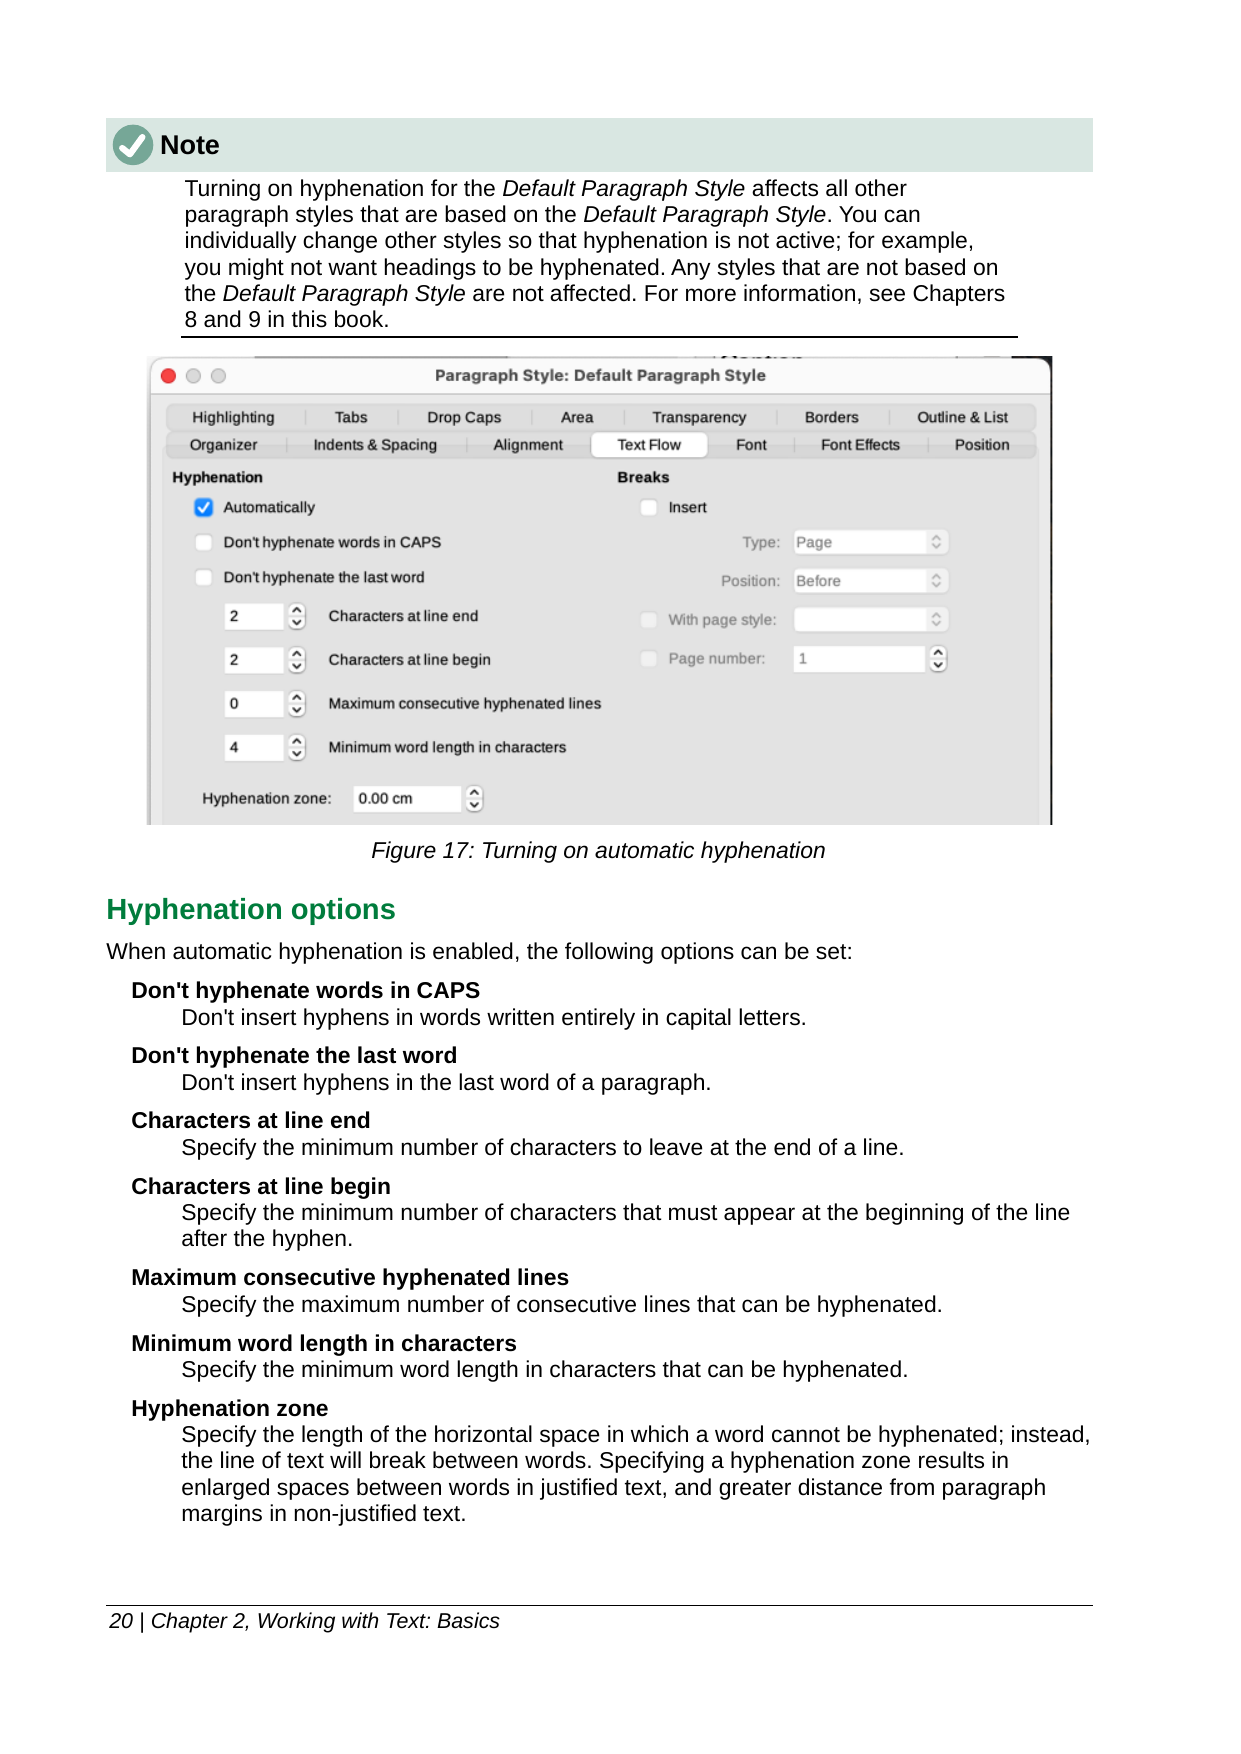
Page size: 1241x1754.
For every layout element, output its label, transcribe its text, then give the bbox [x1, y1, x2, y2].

text Minimum word length in characters [131, 1329, 1093, 1356]
picture [146, 356, 1053, 825]
text Don't hyphenate words in CAPS [131, 977, 1093, 1003]
text Characters at line begin [131, 1173, 1093, 1199]
subtitle Note [106, 118, 1093, 172]
text Maximum consecutive hyphenated lines [131, 1264, 1093, 1291]
text Don't insert hyphens in words written entirely in capital letters. [181, 1003, 1093, 1030]
text Specify the length of the horizontal space in which a word cannot be hyphenated; instead, the line of text will break between words. Specifying a hyphenation zone results in enlarged spaces between words in justified text, and greater distance from paragraph margins in non-justified text. [181, 1421, 1093, 1526]
text Don't insert hyphens in the last word of a paragraph. [181, 1069, 1093, 1095]
text Turning on hyphenation for the Default Paragraph Style affects all other paragraph styles that are based on the Default Paragraph Style. You can individually change other styles so that hyphenation is not active; for example, you might not want headings to be hyphenated. Any styles that are not based on the Default Paragraph Style are not affected. For more information, see Chapters 8 and 9 in this book. [181, 172, 1018, 336]
text When automatic hyphenation is enabled, the following options can be set: [106, 938, 1093, 964]
text Specify the minimum word length in characters that can be hyphenated. [181, 1356, 1093, 1382]
subtitle Hyphenation options [106, 892, 1093, 926]
text Specify the maximum number of consecutive lines that can be hyphenated. [181, 1291, 1093, 1317]
text Specify the minimum number of characters that must appear at the beginning of the line after the hyphen. [181, 1199, 1093, 1252]
text Specify the minimum number of characters to leave at the end of a line. [181, 1134, 1093, 1160]
text Characters at line end [131, 1107, 1093, 1134]
text Figure 17: Turning on automatic hyphenation [144, 837, 1055, 864]
text Hyphenation zone [131, 1395, 1093, 1421]
text Don't hyphenate the last word [131, 1042, 1093, 1069]
